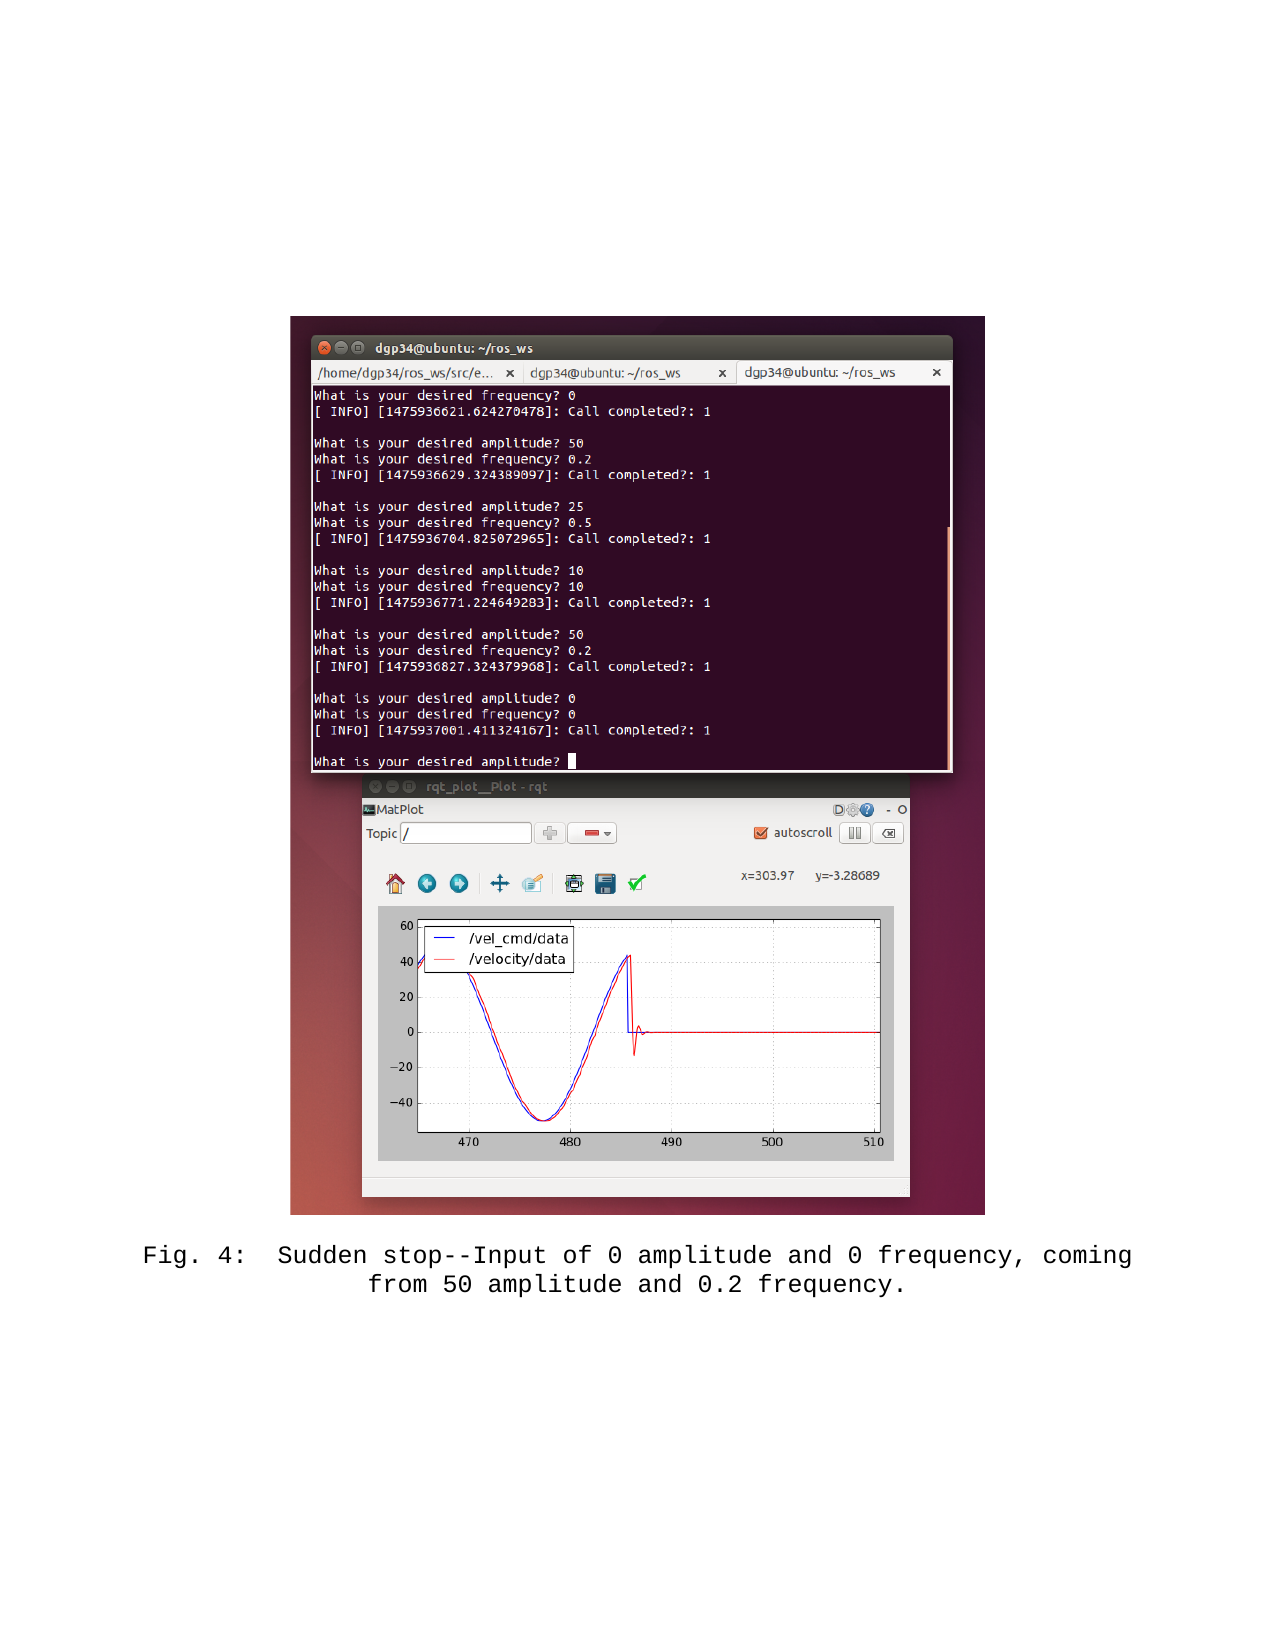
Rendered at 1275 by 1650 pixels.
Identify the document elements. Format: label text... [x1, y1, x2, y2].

text Fig. 4: Sudden stop--Input of 0 amplitude and 0 frequency, coming from 50 amplitude and 0.2 frequency. [118, 1243, 1157, 1300]
picture [290, 316, 985, 1215]
